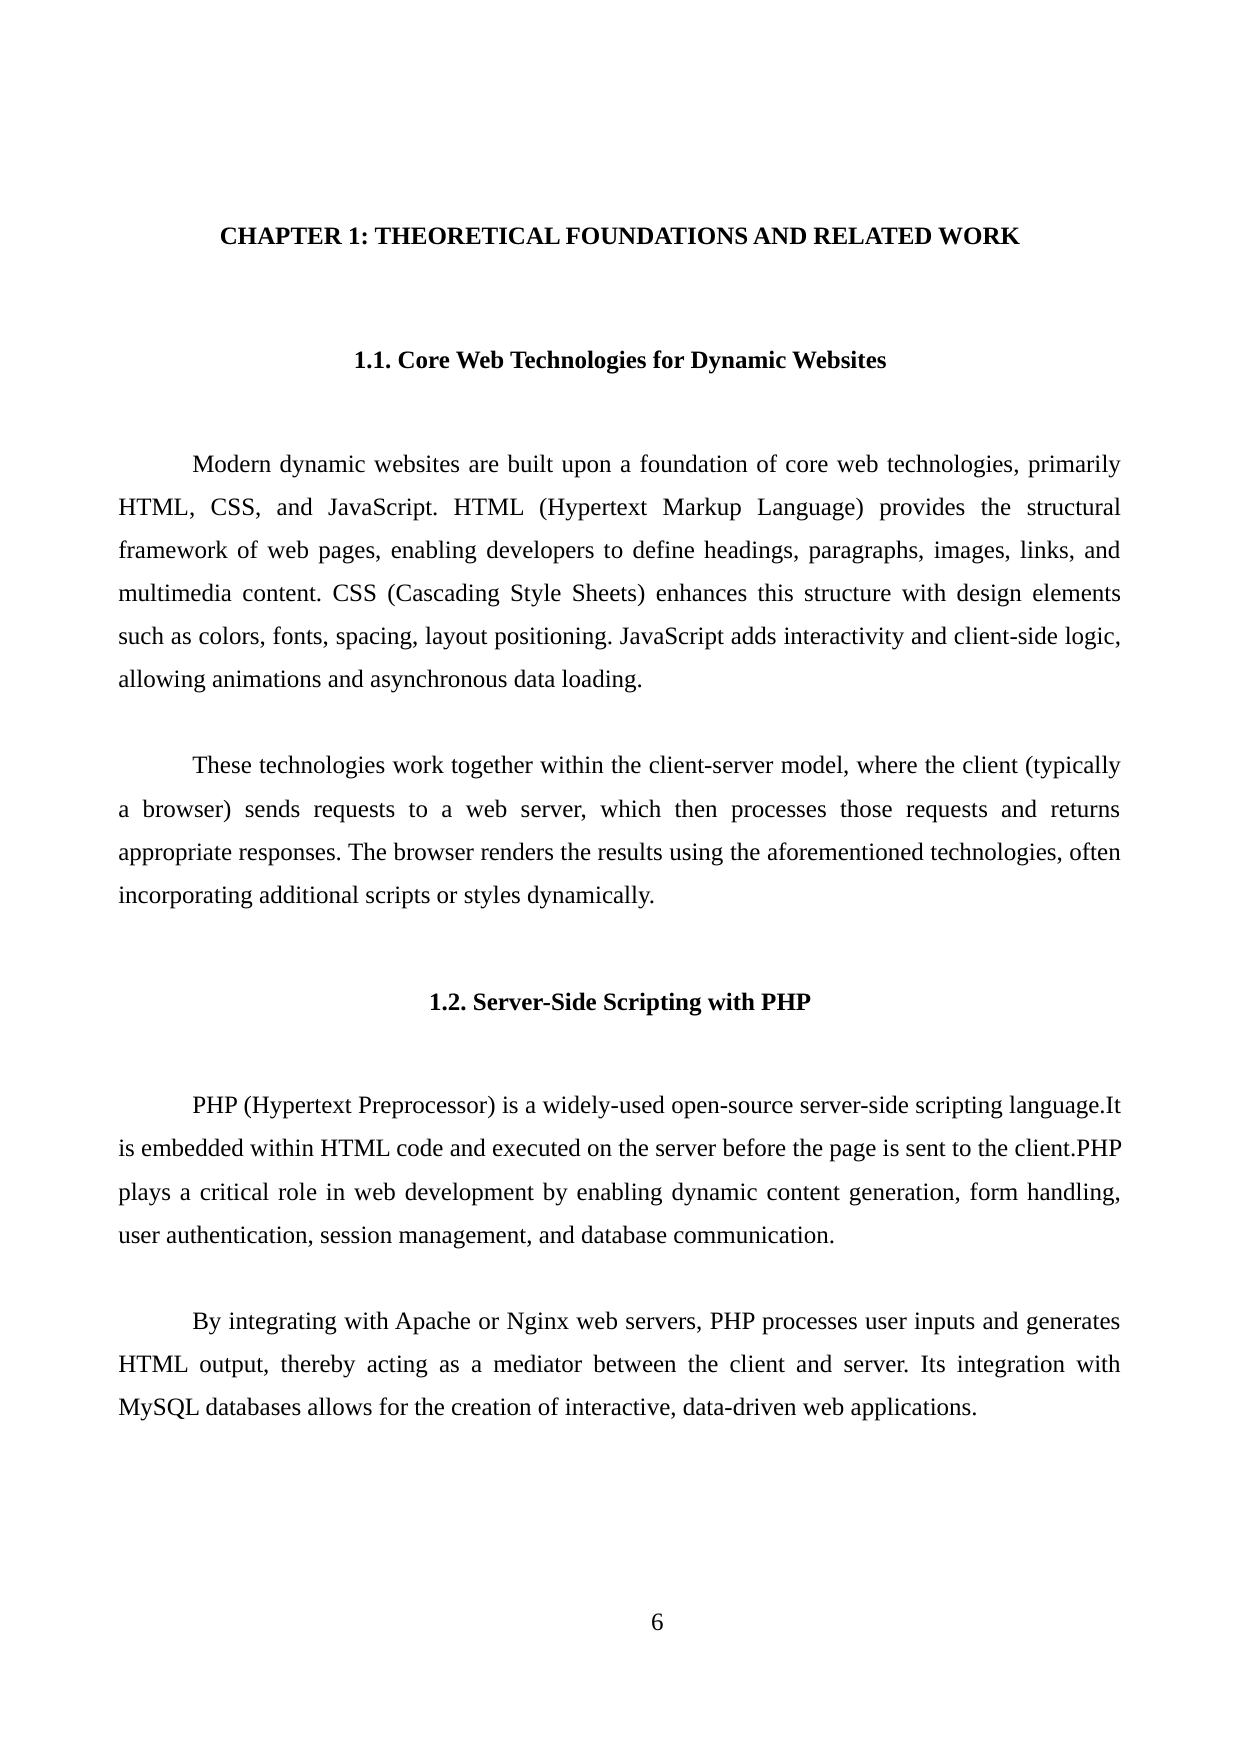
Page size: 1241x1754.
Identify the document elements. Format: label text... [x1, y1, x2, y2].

text Modern dynamic websites are built upon a foundation of core web technologies, primarily HTML, CSS, and JavaScript. HTML (Hypertext Markup Language) provides the structural framework of web pages, enabling developers to define headings, paragraphs, images, links, and multimedia content. CSS (Cascading Style Sheets) enhances this structure with design elements such as colors, fonts, spacing, layout positioning. JavaScript adds interactivity and client-side logic, allowing animations and asynchronous data loading. [118, 449, 1122, 693]
subtitle CHAPTER 1: THEORETICAL FOUNDATIONS AND RELATED WORK [118, 221, 1122, 250]
subtitle 1.1. Core Web Technologies for Dynamic Websites [118, 346, 1122, 374]
text These technologies work together within the client-server model, where the client (typically a browser) sends requests to a web server, which then processes those requests and returns appropriate responses. The browser renders the results using the aforementioned technologies, often incorporating additional scripts or styles dynamically. [118, 751, 1122, 909]
subtitle 1.2. Server-Side Scripting with PHP [118, 987, 1122, 1016]
text By integrating with Apache or Nginx web servers, PHP processes user inputs and generates HTML output, thereby acting as a mediator between the client and server. Its integration with MySQL databases allows for the creation of interactive, data-driven web applications. [118, 1306, 1122, 1421]
text PHP (Hypertext Preprocessor) is a widely-used open-source server-side scripting language.It is embedded within HTML code and executed on the server before the page is sent to the client.PHP plays a critical role in web development by enabling dynamic content generation, form handling, user authentication, session management, and database communication. [118, 1090, 1122, 1248]
